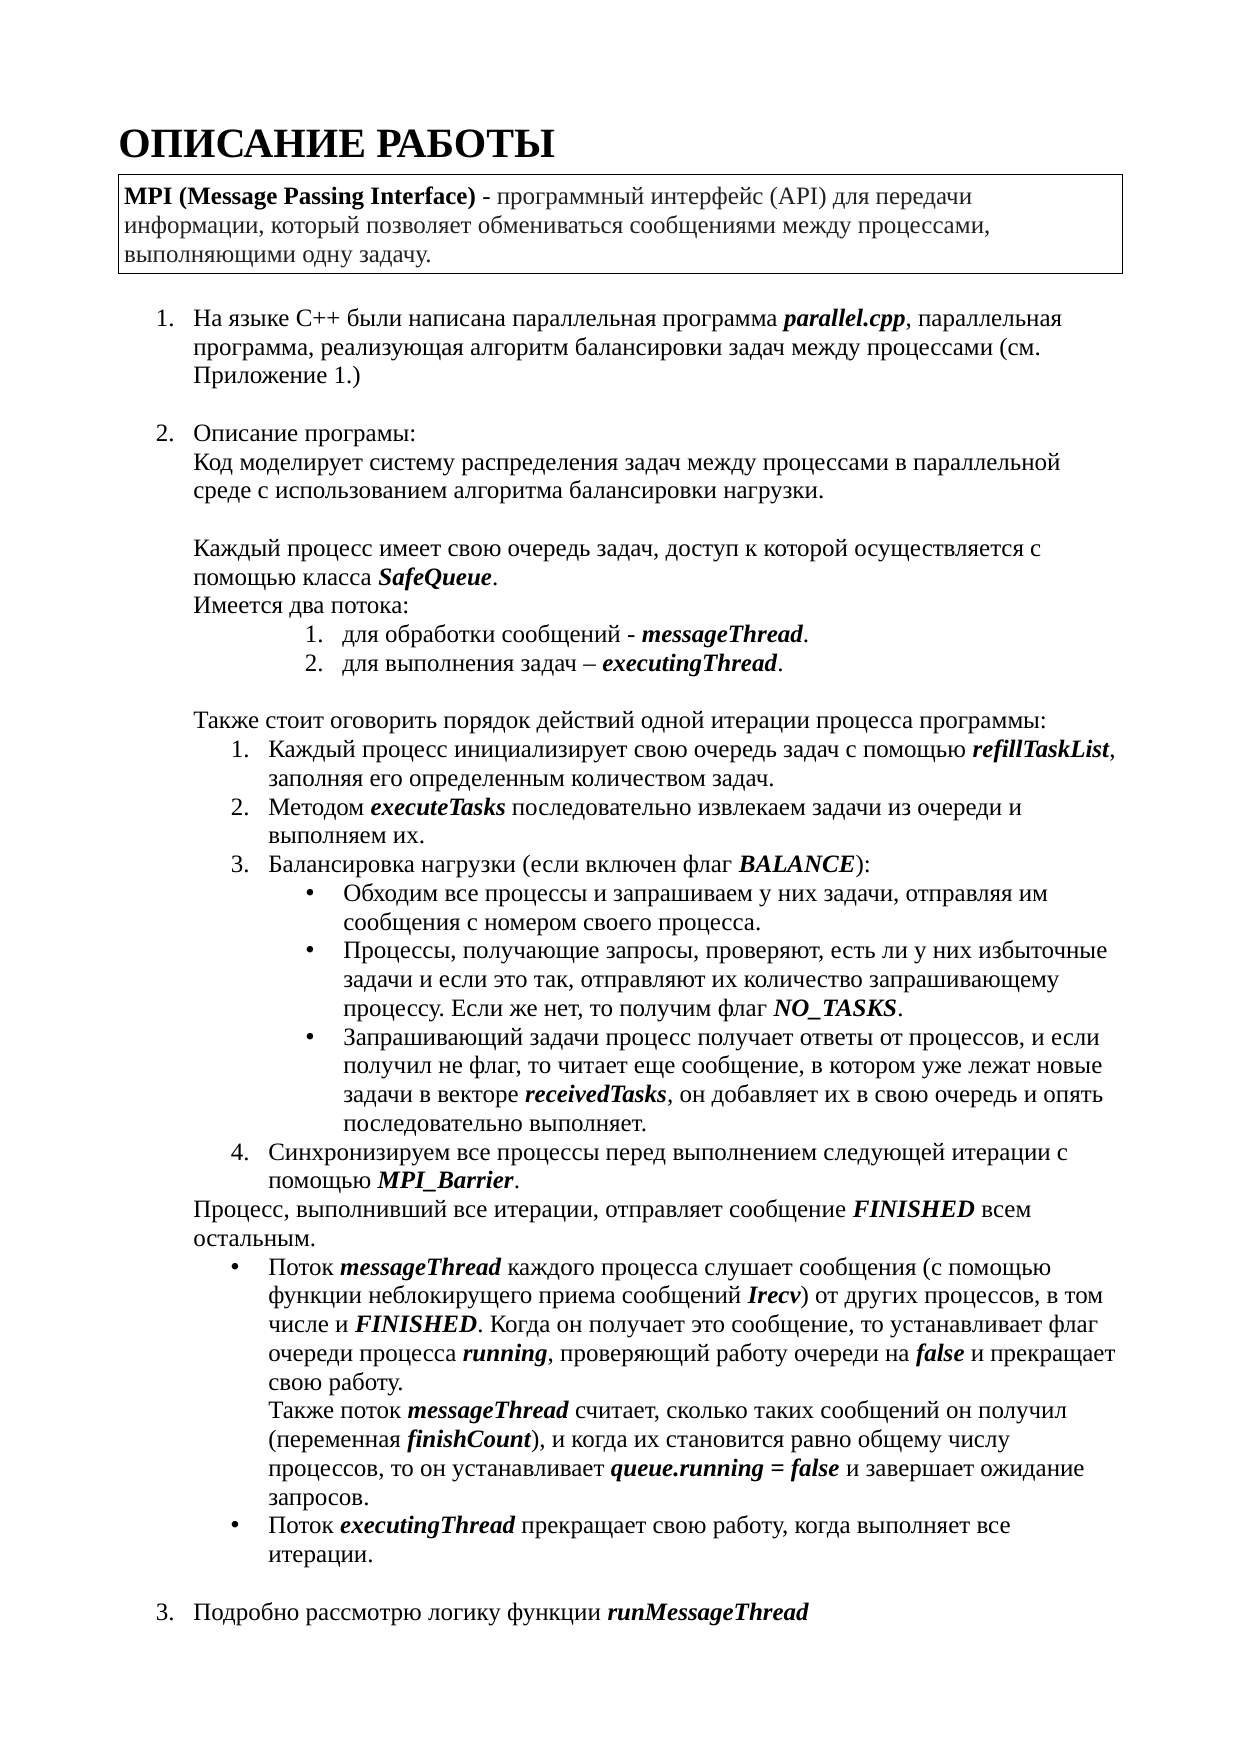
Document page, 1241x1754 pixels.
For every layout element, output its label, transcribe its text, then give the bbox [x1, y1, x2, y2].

list Поток executingThread прекращает свою работу, когда выполняет все итерации. [231, 1510, 1122, 1568]
list Балансировка нагрузки (если включен флаг BALANCE): [231, 849, 1122, 878]
list Каждый процесс инициализирует свою очередь задач с помощью refillTaskList, заполняя его определенным количеством задач. [231, 734, 1122, 792]
list Также поток messageThread считает, сколько таких сообщений он получил (переменная finishCount), и когда их становится равно общему числу процессов, то он устанавливает queue.running = false и завершает ожидание запросов. [231, 1395, 1122, 1510]
list Подробно рассмотрю логику функции runMessageThread [156, 1597, 1122, 1625]
list Поток messageThread каждого процесса слушает сообщения (с помощью функции неблокирущего приема сообщений Irecv) от других процессов, в том числе и FINISHED. Когда он получает это сообщение, то устанавливает флаг очереди процесса running, проверяющий работу очереди на false и прекращает свою работу. [231, 1252, 1122, 1395]
text Имеется два потока: [193, 590, 1122, 619]
text Также стоит оговорить порядок действий одной итерации процесса программы: [193, 705, 1122, 734]
text Код моделирует систему распределения задач между процессами в параллельной среде с использованием алгоритма балансировки нагрузки. [193, 447, 1122, 504]
list Процессы, получающие запросы, проверяют, есть ли у них избыточные задачи и если это так, отправляют их количество запрашивающему процессу. Если же нет, то получим флаг NO_TASKS. [306, 935, 1122, 1022]
list Методом executeTasks последовательно извлекаем задачи из очереди и выполняем их. [231, 792, 1122, 849]
list Обходим все процессы и запрашиваем у них задачи, отправляя им сообщения с номером своего процесса. [306, 878, 1122, 935]
table_header MPI (Message Passing Interface) - программный интерфейс (API) для передачи информации, который позволяет обмениваться сообщениями между процессами, выполняющими одну задачу. [119, 175, 1122, 273]
list Запрашивающий задачи процесс получает ответы от процессов, и если получил не флаг, то читает еще сообщение, в котором уже лежат новые задачи в векторе receivedTasks, он добавляет их в свою очередь и опять последовательно выполняет. [306, 1022, 1122, 1137]
list Синхронизируем все процессы перед выполнением следующей итерации с помощью MPI_Barrier. [231, 1137, 1122, 1194]
list На языке С++ были написана параллельная программа parallel.cpp, параллельная программа, реализующая алгоритм балансировки задач между процессами (см. Приложение 1.) [156, 303, 1122, 389]
list для выполнения задач – executingThread. [304, 648, 1122, 677]
text Процесс, выполнивший все итерации, отправляет сообщение FINISHED всем остальным. [193, 1194, 1122, 1252]
text Каждый процесс имеет свою очередь задач, доступ к которой осуществляется с помощью класса SafeQueue. [193, 533, 1122, 590]
subtitle ОПИСАНИЕ РАБОТЫ [118, 118, 1122, 166]
list для обработки сообщений - messageThread. [304, 619, 1122, 648]
list Описание програмы: [156, 418, 1122, 447]
